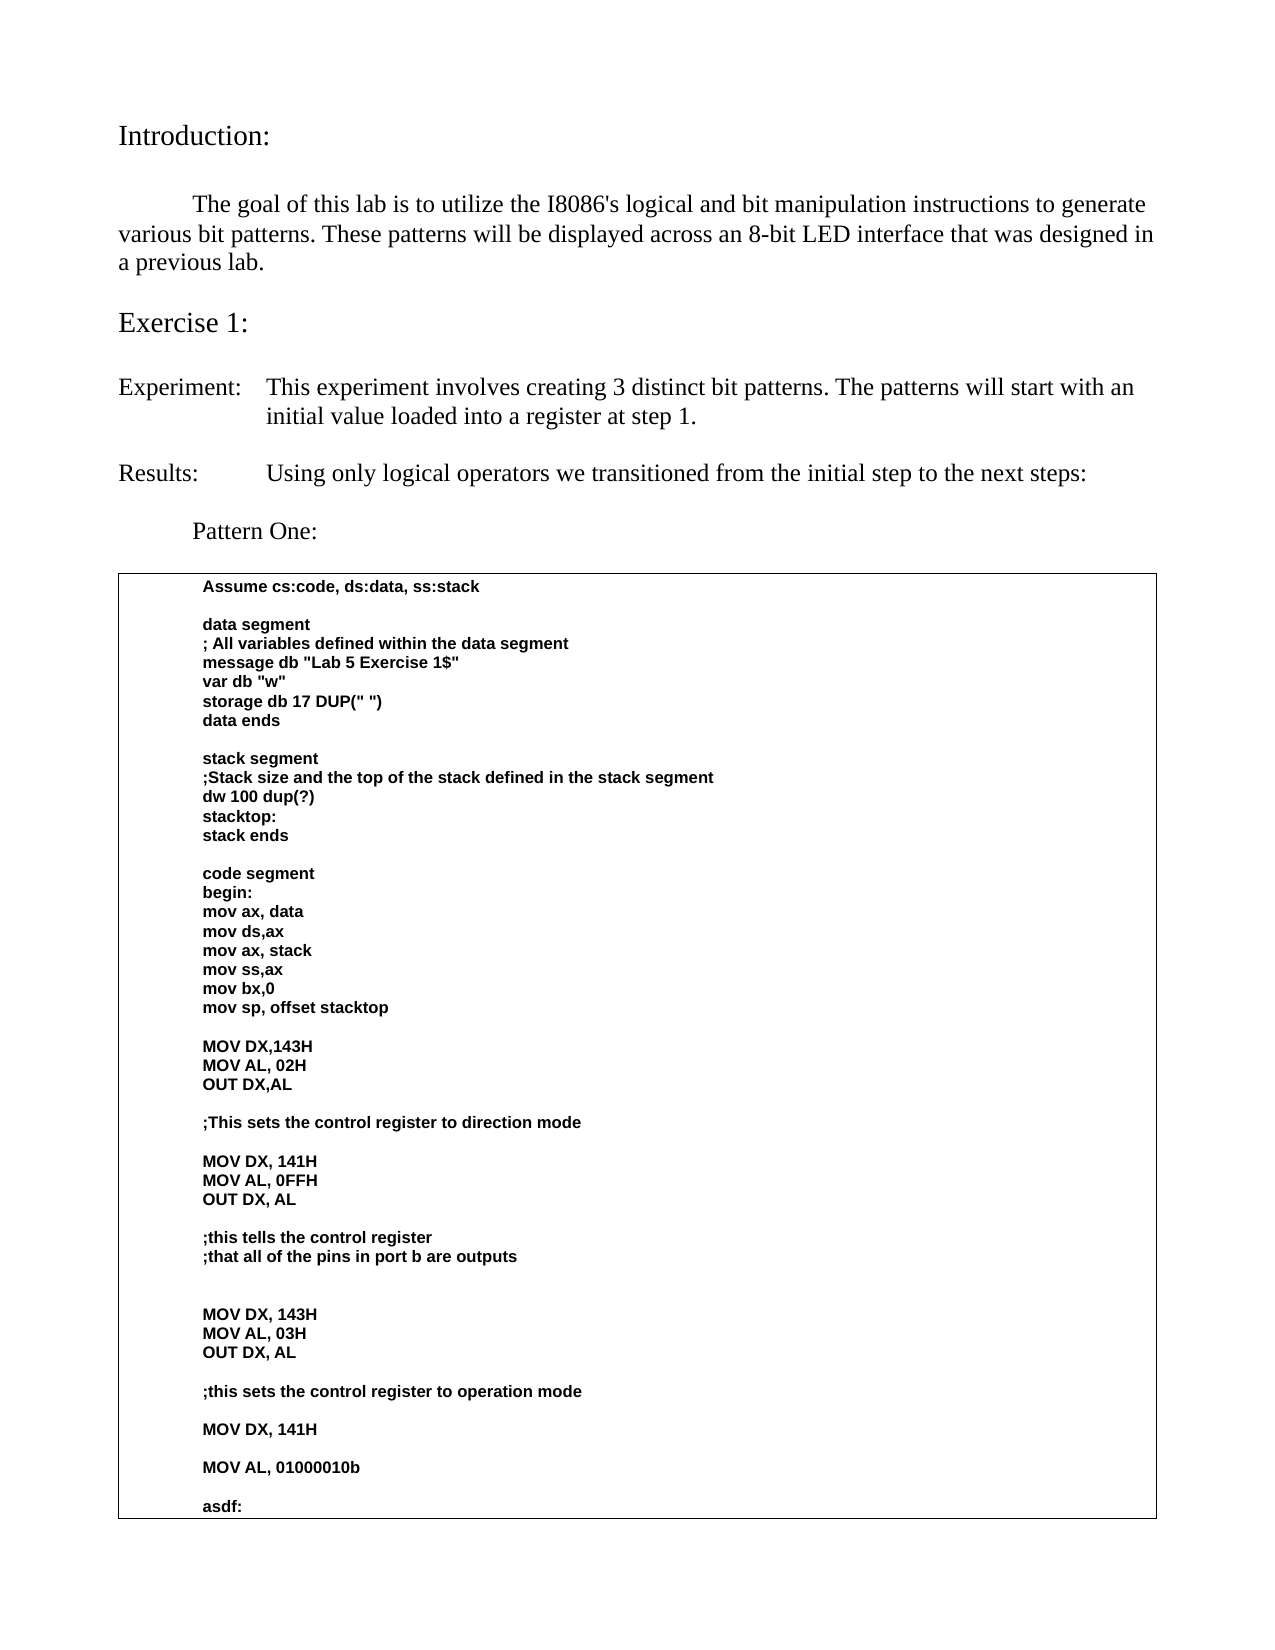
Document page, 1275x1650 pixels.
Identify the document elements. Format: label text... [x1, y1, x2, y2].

text MOV DX,143H [119, 1033, 1156, 1052]
text stack ends [119, 822, 1156, 845]
text dw 100 dup(?) [119, 784, 1156, 803]
text code segment [119, 861, 1156, 880]
text stacktop: [119, 803, 1156, 822]
text Experiment: This experiment involves creating 3 distinct bit patterns. The patterns will start with an [118, 372, 1157, 401]
text Pattern One: [118, 516, 1157, 544]
text mov ds,ax [119, 918, 1156, 937]
text ;this sets the control register to operation mode [119, 1378, 1156, 1401]
text Exercise 1: [118, 305, 1157, 338]
text Assume cs:code, ds:data, ss:stack [119, 574, 1156, 596]
text message db "Lab 5 Exercise 1$" [119, 650, 1156, 669]
text mov ax, data [119, 899, 1156, 918]
text ;Stack size and the top of the stack defined in the stack segment [119, 765, 1156, 784]
text ;This sets the control register to direction mode [119, 1110, 1156, 1132]
text MOV DX, 141H [119, 1148, 1156, 1167]
text asdf: [119, 1493, 1156, 1518]
text MOV AL, 03H [119, 1321, 1156, 1340]
text mov sp, offset stacktop [119, 995, 1156, 1017]
text MOV AL, 02H [119, 1052, 1156, 1072]
text var db "w" [119, 669, 1156, 688]
text MOV DX, 141H [119, 1417, 1156, 1439]
text MOV AL, 0FFH [119, 1167, 1156, 1187]
text Results: Using only logical operators we transitioned from the initial step to the next steps: [118, 458, 1157, 487]
text data ends [119, 707, 1156, 730]
text mov bx,0 [119, 976, 1156, 995]
text OUT DX,AL [119, 1072, 1156, 1094]
text begin: [119, 880, 1156, 899]
text OUT DX, AL [119, 1187, 1156, 1209]
text ;this tells the control register [119, 1225, 1156, 1244]
text storage db 17 DUP(" ") [119, 688, 1156, 707]
text MOV AL, 01000010b [119, 1455, 1156, 1477]
text OUT DX, AL [119, 1340, 1156, 1362]
text stack segment [119, 746, 1156, 765]
text ;that all of the pins in port b are outputs [119, 1244, 1156, 1266]
text initial value loaded into a register at step 1. [118, 401, 1157, 429]
text mov ax, stack [119, 937, 1156, 957]
text mov ss,ax [119, 957, 1156, 976]
text ; All variables defined within the data segment [119, 631, 1156, 650]
text MOV DX, 143H [119, 1302, 1156, 1321]
text data segment [119, 612, 1156, 631]
text Introduction: [118, 118, 1157, 152]
text The goal of this lab is to utilize the I8086's logical and bit manipulation instructions to generate various bit patterns. These patterns will be displayed across an 8-bit LED interface that was designed in a previous lab. [118, 185, 1157, 276]
